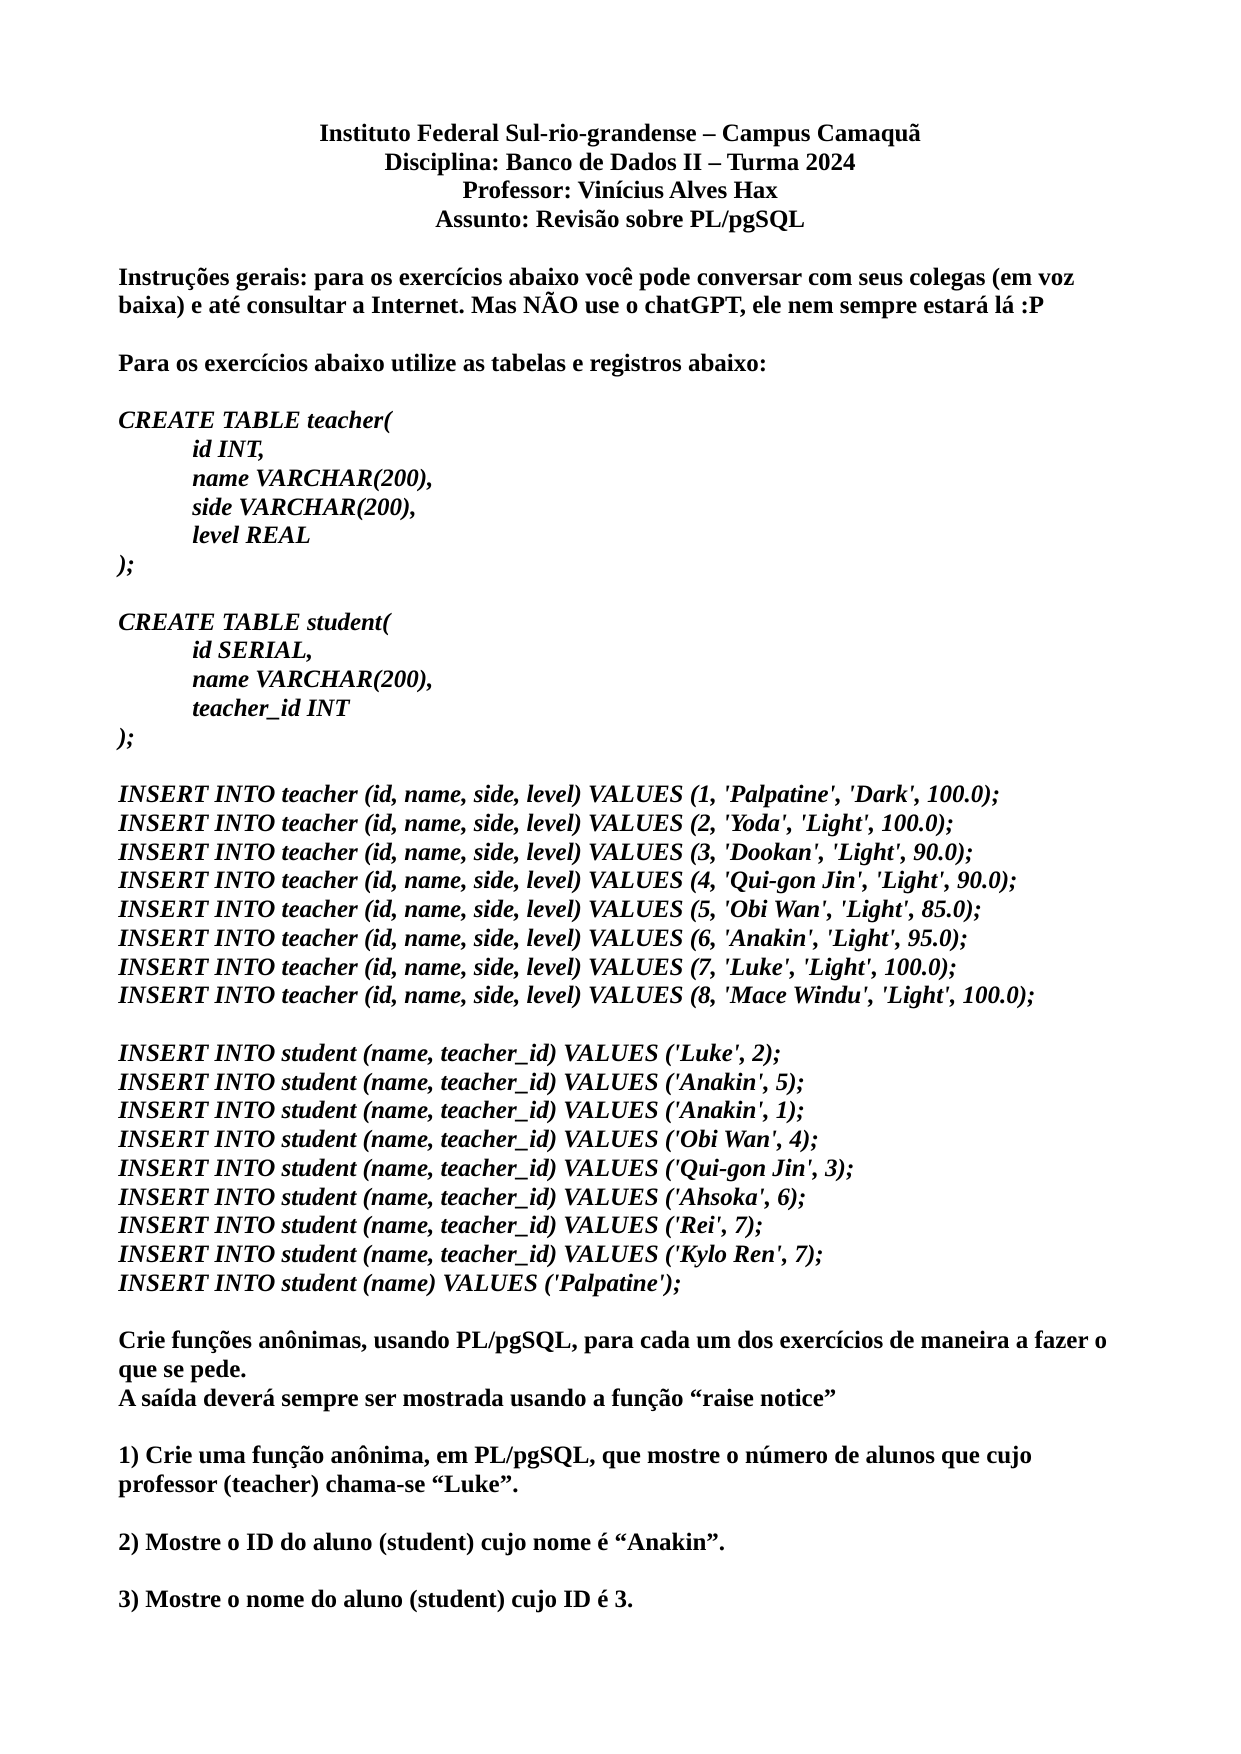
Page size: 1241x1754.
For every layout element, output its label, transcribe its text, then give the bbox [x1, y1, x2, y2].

text Instruções gerais: para os exercícios abaixo você pode conversar com seus colegas (em voz baixa) e até consultar a Internet. Mas NÃO use o chatGPT, ele nem sempre estará lá :P [118, 262, 1122, 319]
text Assunto: Revisão sobre PL/pgSQL [118, 204, 1122, 233]
text Instituto Federal Sul-rio-grandense – Campus Camaquã [118, 118, 1122, 147]
text INSERT INTO teacher (id, name, side, level) VALUES (5, 'Obi Wan', 'Light', 85.0); [118, 894, 1122, 923]
text INSERT INTO teacher (id, name, side, level) VALUES (2, 'Yoda', 'Light', 100.0); [118, 808, 1122, 837]
text teacher_id INT [118, 693, 1122, 722]
text ); [118, 722, 1122, 751]
text side VARCHAR(200), [118, 492, 1122, 521]
text INSERT INTO student (name) VALUES ('Palpatine'); [118, 1268, 1122, 1297]
text INSERT INTO teacher (id, name, side, level) VALUES (7, 'Luke', 'Light', 100.0); [118, 952, 1122, 981]
text INSERT INTO student (name, teacher_id) VALUES ('Anakin', 5); [118, 1067, 1122, 1096]
text CREATE TABLE teacher( [118, 406, 1122, 434]
text INSERT INTO teacher (id, name, side, level) VALUES (3, 'Dookan', 'Light', 90.0); [118, 837, 1122, 866]
text ); [118, 549, 1122, 578]
text 2) Mostre o ID do aluno (student) cujo nome é “Anakin”. [118, 1527, 1122, 1556]
text level REAL [118, 521, 1122, 549]
text Crie funções anônimas, usando PL/pgSQL, para cada um dos exercícios de maneira a fazer o que se pede. [118, 1326, 1122, 1383]
text INSERT INTO student (name, teacher_id) VALUES ('Luke', 2); [118, 1038, 1122, 1067]
text name VARCHAR(200), [118, 664, 1122, 693]
text A saída deverá sempre ser mostrada usando a função “raise notice” [118, 1383, 1122, 1412]
text INSERT INTO student (name, teacher_id) VALUES ('Ahsoka', 6); [118, 1182, 1122, 1211]
text INSERT INTO student (name, teacher_id) VALUES ('Anakin', 1); [118, 1096, 1122, 1124]
text 1) Crie uma função anônima, em PL/pgSQL, que mostre o número de alunos que cujo professor (teacher) chama-se “Luke”. [118, 1441, 1122, 1498]
text INSERT INTO student (name, teacher_id) VALUES ('Kylo Ren', 7); [118, 1239, 1122, 1268]
text INSERT INTO teacher (id, name, side, level) VALUES (6, 'Anakin', 'Light', 95.0); [118, 923, 1122, 952]
text 3) Mostre o nome do aluno (student) cujo ID é 3. [118, 1584, 1122, 1613]
text INSERT INTO student (name, teacher_id) VALUES ('Obi Wan', 4); [118, 1124, 1122, 1153]
text id INT, [118, 434, 1122, 463]
text Disciplina: Banco de Dados II – Turma 2024 [118, 147, 1122, 176]
text INSERT INTO student (name, teacher_id) VALUES ('Rei', 7); [118, 1211, 1122, 1239]
text INSERT INTO teacher (id, name, side, level) VALUES (8, 'Mace Windu', 'Light', 100.0); [118, 981, 1122, 1009]
text name VARCHAR(200), [118, 463, 1122, 492]
text INSERT INTO teacher (id, name, side, level) VALUES (4, 'Qui-gon Jin', 'Light', 90.0); [118, 866, 1122, 894]
text INSERT INTO teacher (id, name, side, level) VALUES (1, 'Palpatine', 'Dark', 100.0); [118, 779, 1122, 808]
text id SERIAL, [118, 636, 1122, 664]
text INSERT INTO student (name, teacher_id) VALUES ('Qui-gon Jin', 3); [118, 1153, 1122, 1182]
text Para os exercícios abaixo utilize as tabelas e registros abaixo: [118, 348, 1122, 377]
text Professor: Vinícius Alves Hax [118, 176, 1122, 204]
text CREATE TABLE student( [118, 607, 1122, 636]
